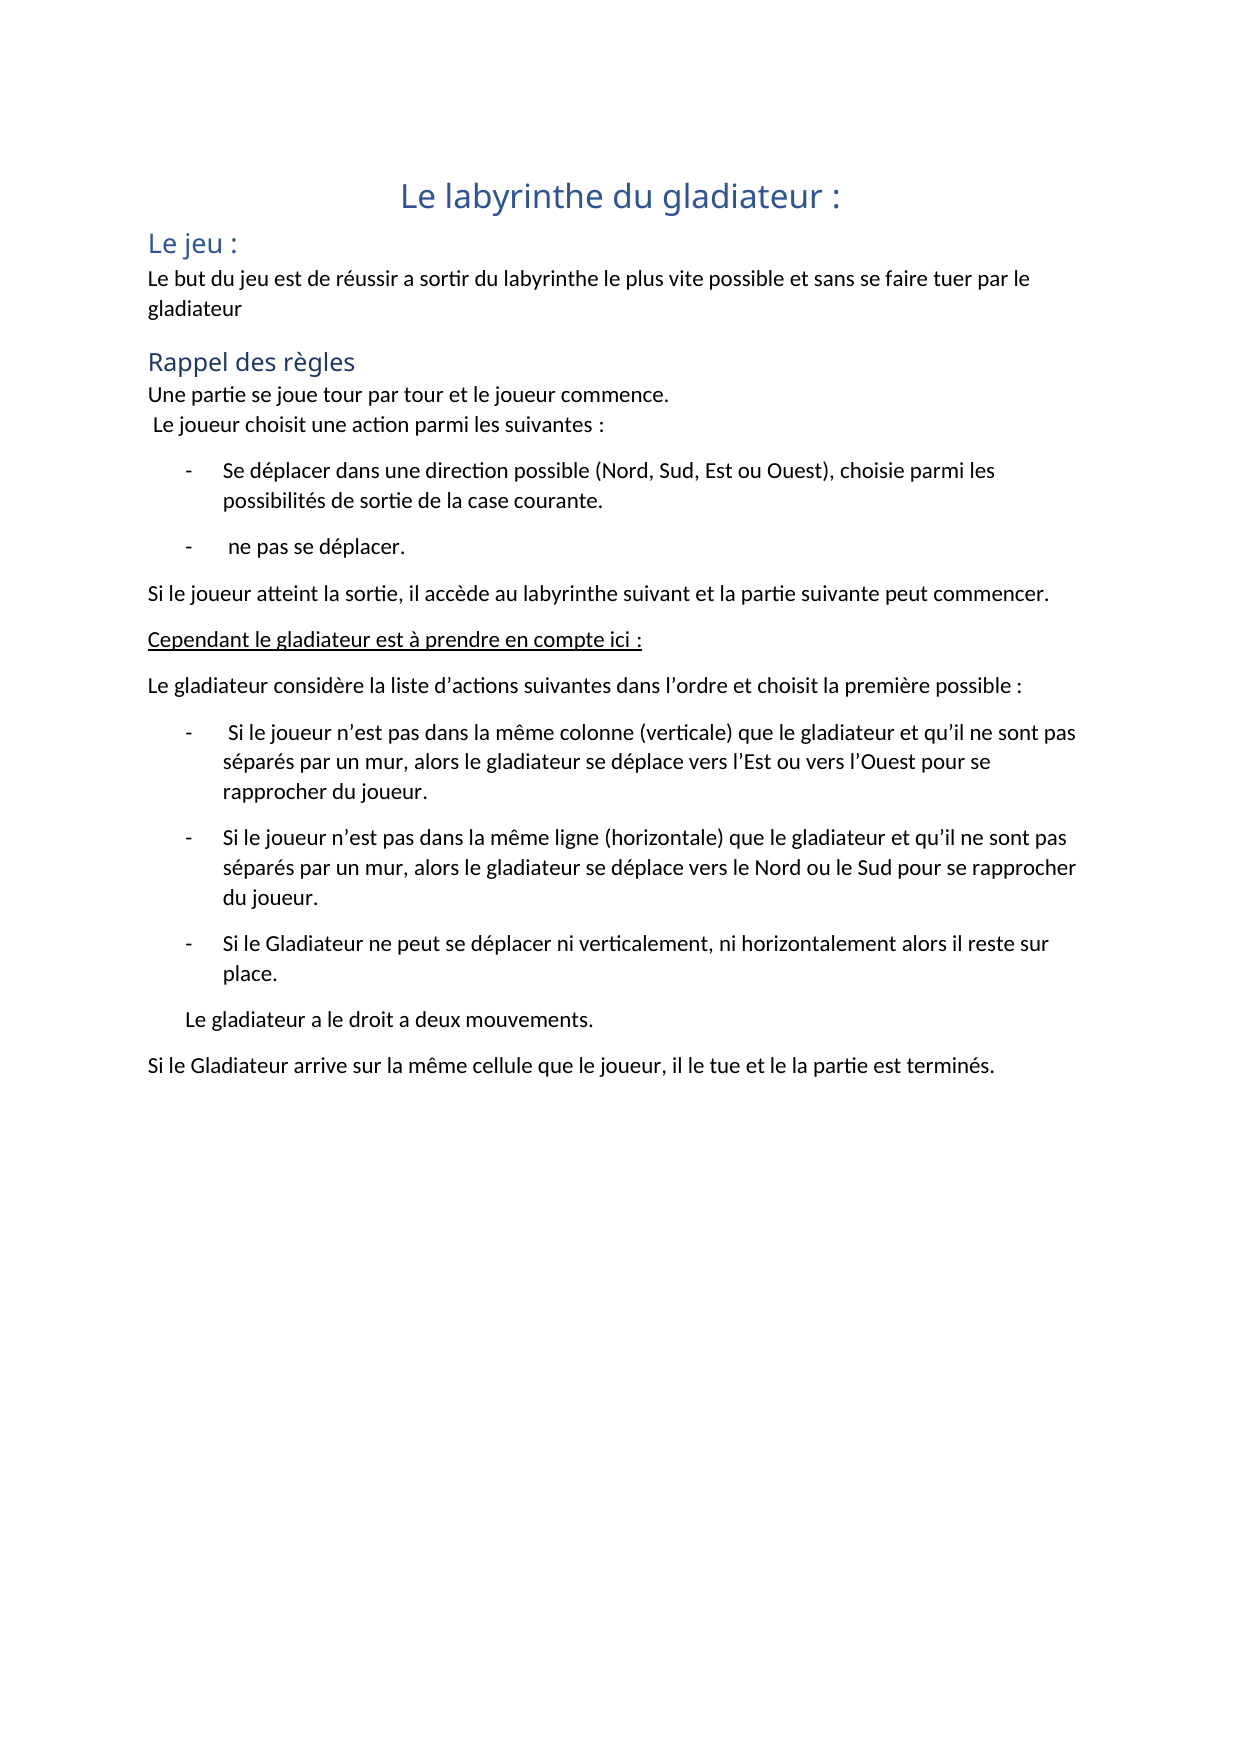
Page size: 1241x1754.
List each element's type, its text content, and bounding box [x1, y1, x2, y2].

subtitle Le labyrinthe du gladiateur : [148, 173, 1093, 218]
text Si le joueur atteint la sortie, il accède au labyrinthe suivant et la partie suivante peut commencer. [148, 579, 1093, 607]
list ne pas se déplacer. [185, 532, 1093, 560]
subtitle Rappel des règles [148, 344, 1093, 378]
list Si le joueur n’est pas dans la même ligne (horizontale) que le gladiateur et qu’il ne sont pas séparés par un mur, alors le gladiateur se déplace vers le Nord ou le Sud pour se rapprocher du joueur. [185, 823, 1093, 911]
text Le gladiateur a le droit a deux mouvements. [185, 1005, 1093, 1033]
text Cependant le gladiateur est à prendre en compte ici : [148, 625, 1093, 653]
text Si le Gladiateur arrive sur la même cellule que le joueur, il le tue et le la partie est terminés. [148, 1052, 1093, 1079]
text Une partie se joue tour par tour et le joueur commence. Le joueur choisit une action parmi les suivantes : [148, 380, 1093, 438]
subtitle Le jeu : [148, 225, 1093, 262]
list Si le Gladiateur ne peut se déplacer ni verticalement, ni horizontalement alors il reste sur place. [185, 929, 1093, 987]
text Le gladiateur considère la liste d’actions suivantes dans l’ordre et choisit la première possible : [148, 671, 1093, 699]
text Le but du jeu est de réussir a sortir du labyrinthe le plus vite possible et sans se faire tuer par le gladiateur [148, 264, 1093, 322]
list Si le joueur n’est pas dans la même colonne (verticale) que le gladiateur et qu’il ne sont pas séparés par un mur, alors le gladiateur se déplace vers l’Est ou vers l’Ouest pour se rapprocher du joueur. [185, 718, 1093, 805]
list Se déplacer dans une direction possible (Nord, Sud, Est ou Ouest), choisie parmi les possibilités de sortie de la case courante. [185, 456, 1093, 514]
